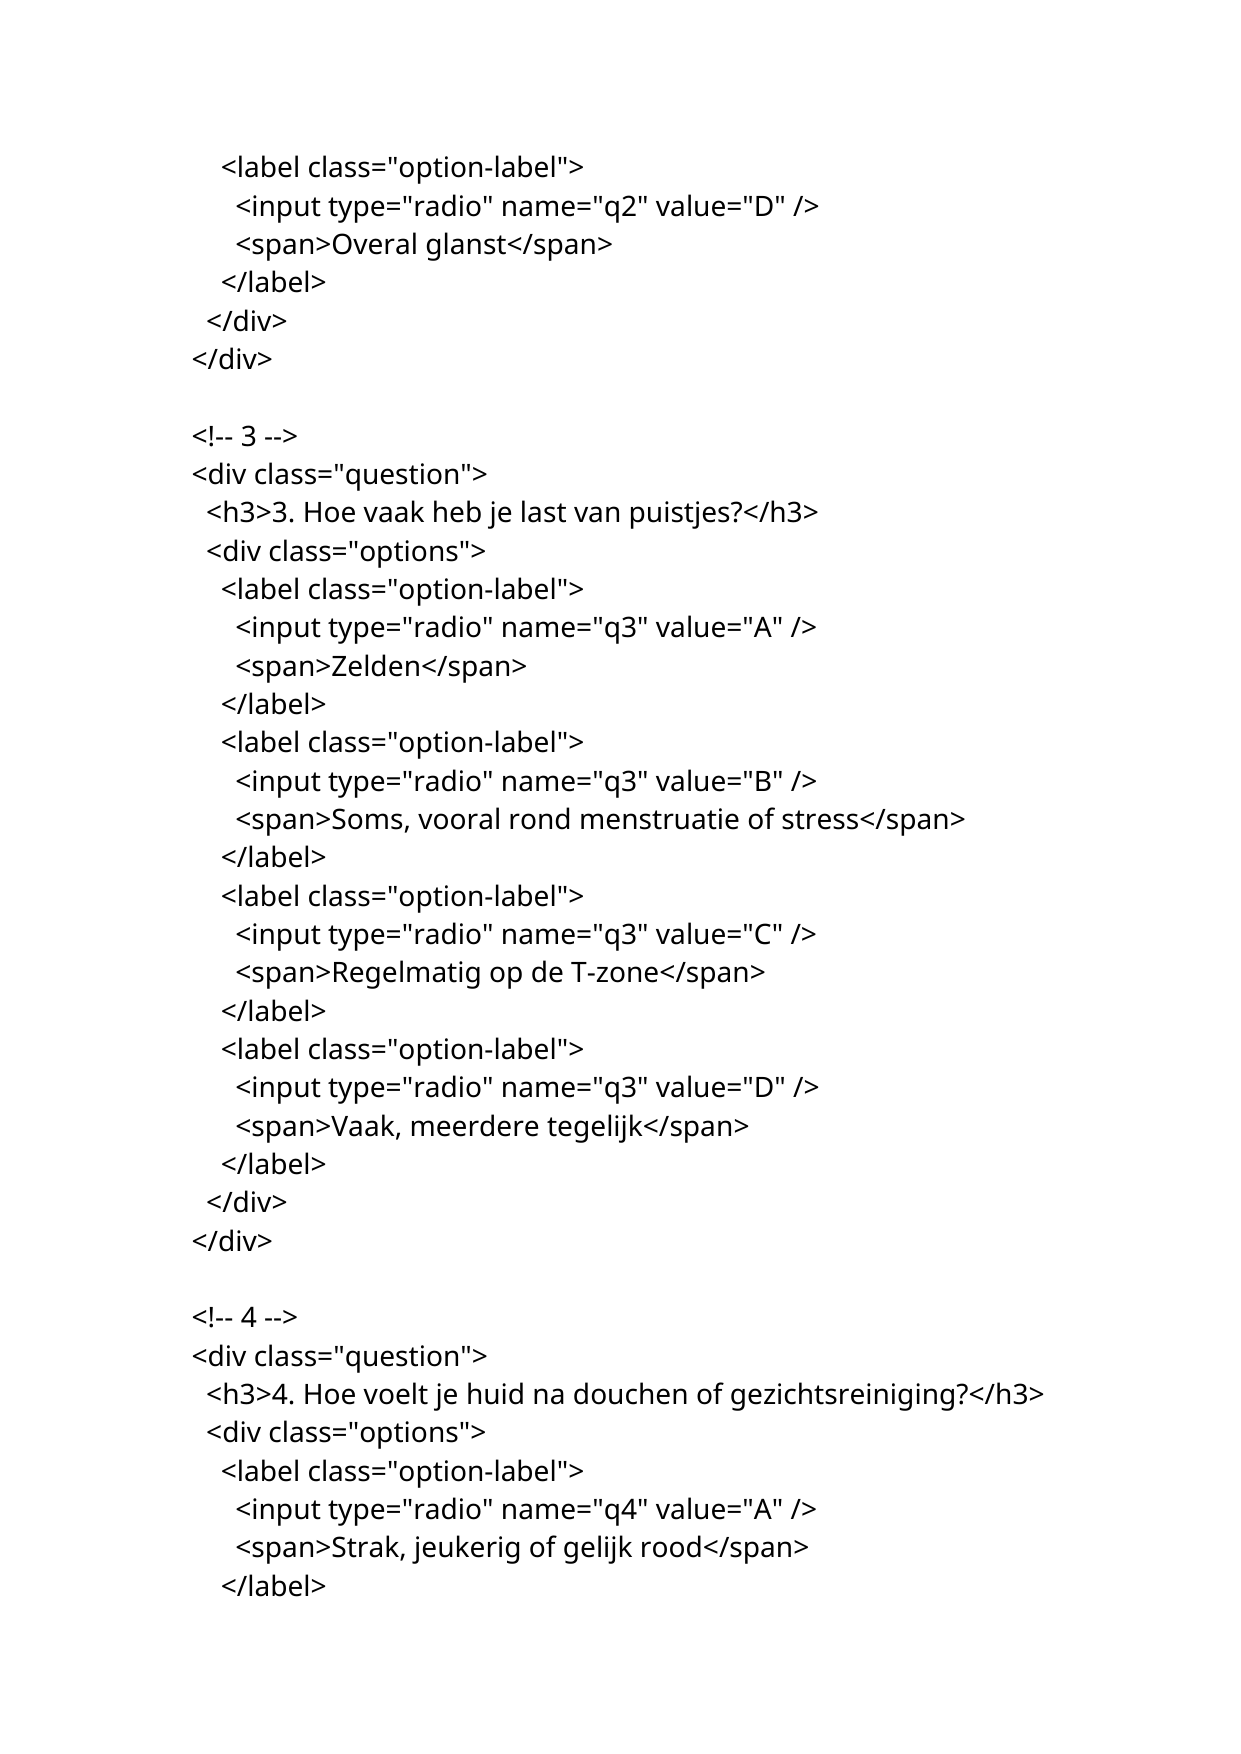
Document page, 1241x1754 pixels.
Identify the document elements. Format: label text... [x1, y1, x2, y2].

text <input type="radio" name="q4" value="A" /> [148, 1489, 1093, 1528]
text <label class="option-label"> [148, 876, 1093, 914]
text <span>Regelmatig op de T-zone</span> [148, 953, 1093, 991]
text </div> [148, 1221, 1093, 1259]
text <!-- 3 --> [148, 416, 1093, 454]
text <span>Soms, vooral rond menstruatie of stress</span> [148, 799, 1093, 838]
text <div class="question"> [148, 454, 1093, 493]
text <span>Strak, jeukerig of gelijk rood</span> [148, 1528, 1093, 1566]
text <input type="radio" name="q3" value="B" /> [148, 761, 1093, 799]
text <!-- 4 --> [148, 1298, 1093, 1336]
text <input type="radio" name="q3" value="A" /> [148, 608, 1093, 646]
text <label class="option-label"> [148, 569, 1093, 608]
text <span>Zelden</span> [148, 646, 1093, 684]
text <h3>3. Hoe vaak heb je last van puistjes?</h3> [148, 493, 1093, 531]
text <span>Overal glanst</span> [148, 224, 1093, 263]
text </label> [148, 263, 1093, 301]
text </div> [148, 1183, 1093, 1221]
text <input type="radio" name="q3" value="D" /> [148, 1068, 1093, 1106]
text <span>Vaak, meerdere tegelijk</span> [148, 1106, 1093, 1144]
text <input type="radio" name="q2" value="D" /> [148, 186, 1093, 224]
text </label> [148, 991, 1093, 1029]
text <h3>4. Hoe voelt je huid na douchen of gezichtsreiniging?</h3> [148, 1374, 1093, 1413]
text <div class="options"> [148, 531, 1093, 569]
text <label class="option-label"> [148, 1029, 1093, 1068]
text <input type="radio" name="q3" value="C" /> [148, 914, 1093, 953]
text </div> [148, 301, 1093, 339]
text <label class="option-label"> [148, 723, 1093, 761]
text </label> [148, 838, 1093, 876]
text <label class="option-label"> [148, 1451, 1093, 1489]
text <label class="option-label"> [148, 148, 1093, 186]
text </label> [148, 1566, 1093, 1604]
text </div> [148, 339, 1093, 378]
text <div class="question"> [148, 1336, 1093, 1374]
text </label> [148, 1144, 1093, 1183]
text </label> [148, 684, 1093, 723]
text <div class="options"> [148, 1413, 1093, 1451]
